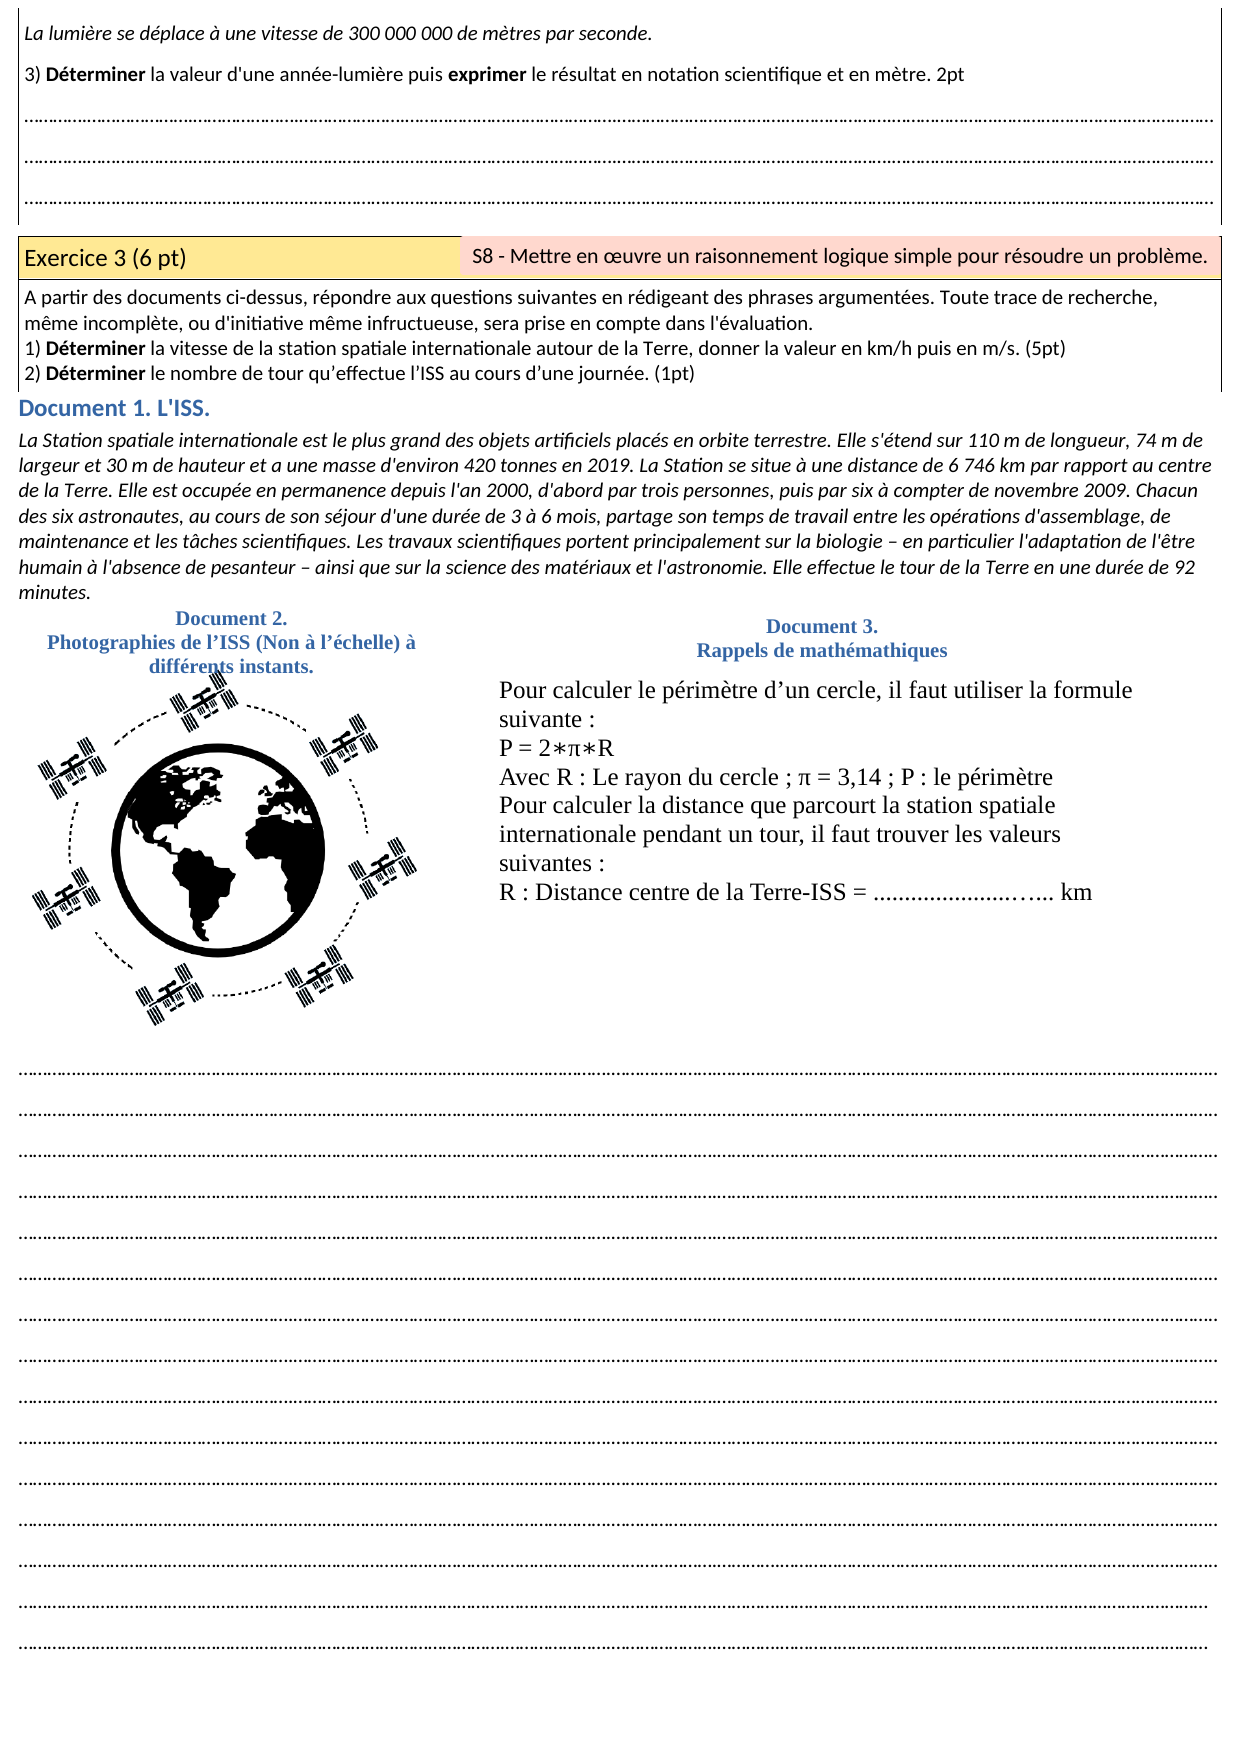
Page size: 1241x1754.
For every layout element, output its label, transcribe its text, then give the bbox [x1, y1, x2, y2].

table_cell A partir des documents ci-dessus, répondre aux questions suivantes en rédigeant des phrases argumentées. Toute trace de recherche, même incomplète, ou d'initiative même infructueuse, sera prise en compte dans l'évaluation. 1) Déterminer la vitesse de la station spatiale internationale autour de la Terre, donner la valeur en km/h puis en m/s. (5pt) 2) Déterminer le nombre de tour qu’effectue l’ISS au cours d’une journée. (1pt) [19, 280, 1221, 392]
table_header Exercice 3 (6 pt) [19, 237, 1221, 278]
text ………….………………….………………….………………….………………….………………….………………….………….………………….………………….……………………………………….. [18, 1055, 1221, 1080]
text ………….………………….………………….………………….………………….………………….………………….………….………………….………………….……………………………………….. [18, 1260, 1221, 1285]
text ………….………………….………………….………………….………………….………………….………………….………….………………….………………….……………………………………….. [18, 1219, 1221, 1244]
text La Station spatiale internationale est le plus grand des objets artificiels placés en orbite terrestre. Elle s'étend sur 110 m de longueur, 74 m de largeur et 30 m de hauteur et a une masse d'environ 420 tonnes en 2019. La Station se situe à une distance de 6 746 km par rapport au centre de la Terre. Elle est occupée en permanence depuis l'an 2000, d'abord par trois personnes, puis par six à compter de novembre 2009. Chacun des six astronautes, au cours de son séjour d'une durée de 3 à 6 mois, partage son temps de travail entre les opérations d'assemblage, de maintenance et les tâches scientifiques. Les travaux scientifiques portent principalement sur la biologie – en particulier l'adaptation de l'être humain à l'absence de pesanteur – ainsi que sur la science des matériaux et l'astronomie. Elle effectue le tour de la Terre en une durée de 92 minutes. [18, 427, 1221, 605]
text Document 1. L'ISS. [18, 392, 1221, 422]
text ………….………………….………………….………………….………………….………………….………………….………….………………….………………….……………………………………….. [18, 1465, 1221, 1491]
text ………….………………….………………….………………….………………….………………….………………….………….………………….………………….……………………………………….. [18, 1178, 1221, 1203]
text ………….………………….………………….………………….………………….………………….………………….………….………………….………………….……………………………………….. [18, 1301, 1221, 1326]
text ………….………………….………………….………………….………………….………………….………………….………….………………….………………….……………………………………….. [18, 1096, 1221, 1121]
text ………….………………….………………….………………….………………….………………….………………….………….………………….………………….……………………………………….. [18, 1506, 1221, 1532]
text ………….………………….………………….………………….………………….………………….………………….………….………………….………………….……………………………………….. [18, 1342, 1221, 1367]
table_cell La lumière se déplace à une vitesse de 300 000 000 de mètres par seconde. 3) Déterminer la valeur d'une année-lumière puis exprimer le résultat en notation scientifique et en mètre. 2pt ………….………………….………………….………………….………………….………………….………………….………….………………….………………….……………………………………… ………….………………….………………….………………….………………….………………….………………….………….………………….………………….……………………………………… ………….………………….………………….………………….………………….………………….………………….………….………………….………………….……………………………………… [19, 8, 1221, 225]
picture [13, 661, 438, 1042]
text ………….………………….………………….………………….………………….………………….………………….………….………………….………………….……………………………………….. [18, 1383, 1221, 1408]
text ………….………………….………………….………………….………………….………………….………………….………….………………….………………….……………………………………….. [18, 1424, 1221, 1449]
text ………….………………….………………….………………….………………….………………….………………….………….………………….………………….……………………………………….. [18, 1547, 1221, 1573]
text ………….………………….………………….………………….………………….………………….………………….………….………………….………………….……………………………………… [18, 1588, 1221, 1614]
text ………….………………….………………….………………….………………….………………….………………….………….………………….………………….……………………………………….. [18, 1137, 1221, 1162]
text ………….………………….………………….………………….………………….………………….………………….………….………………….………………….……………………………………… [18, 1629, 1221, 1655]
